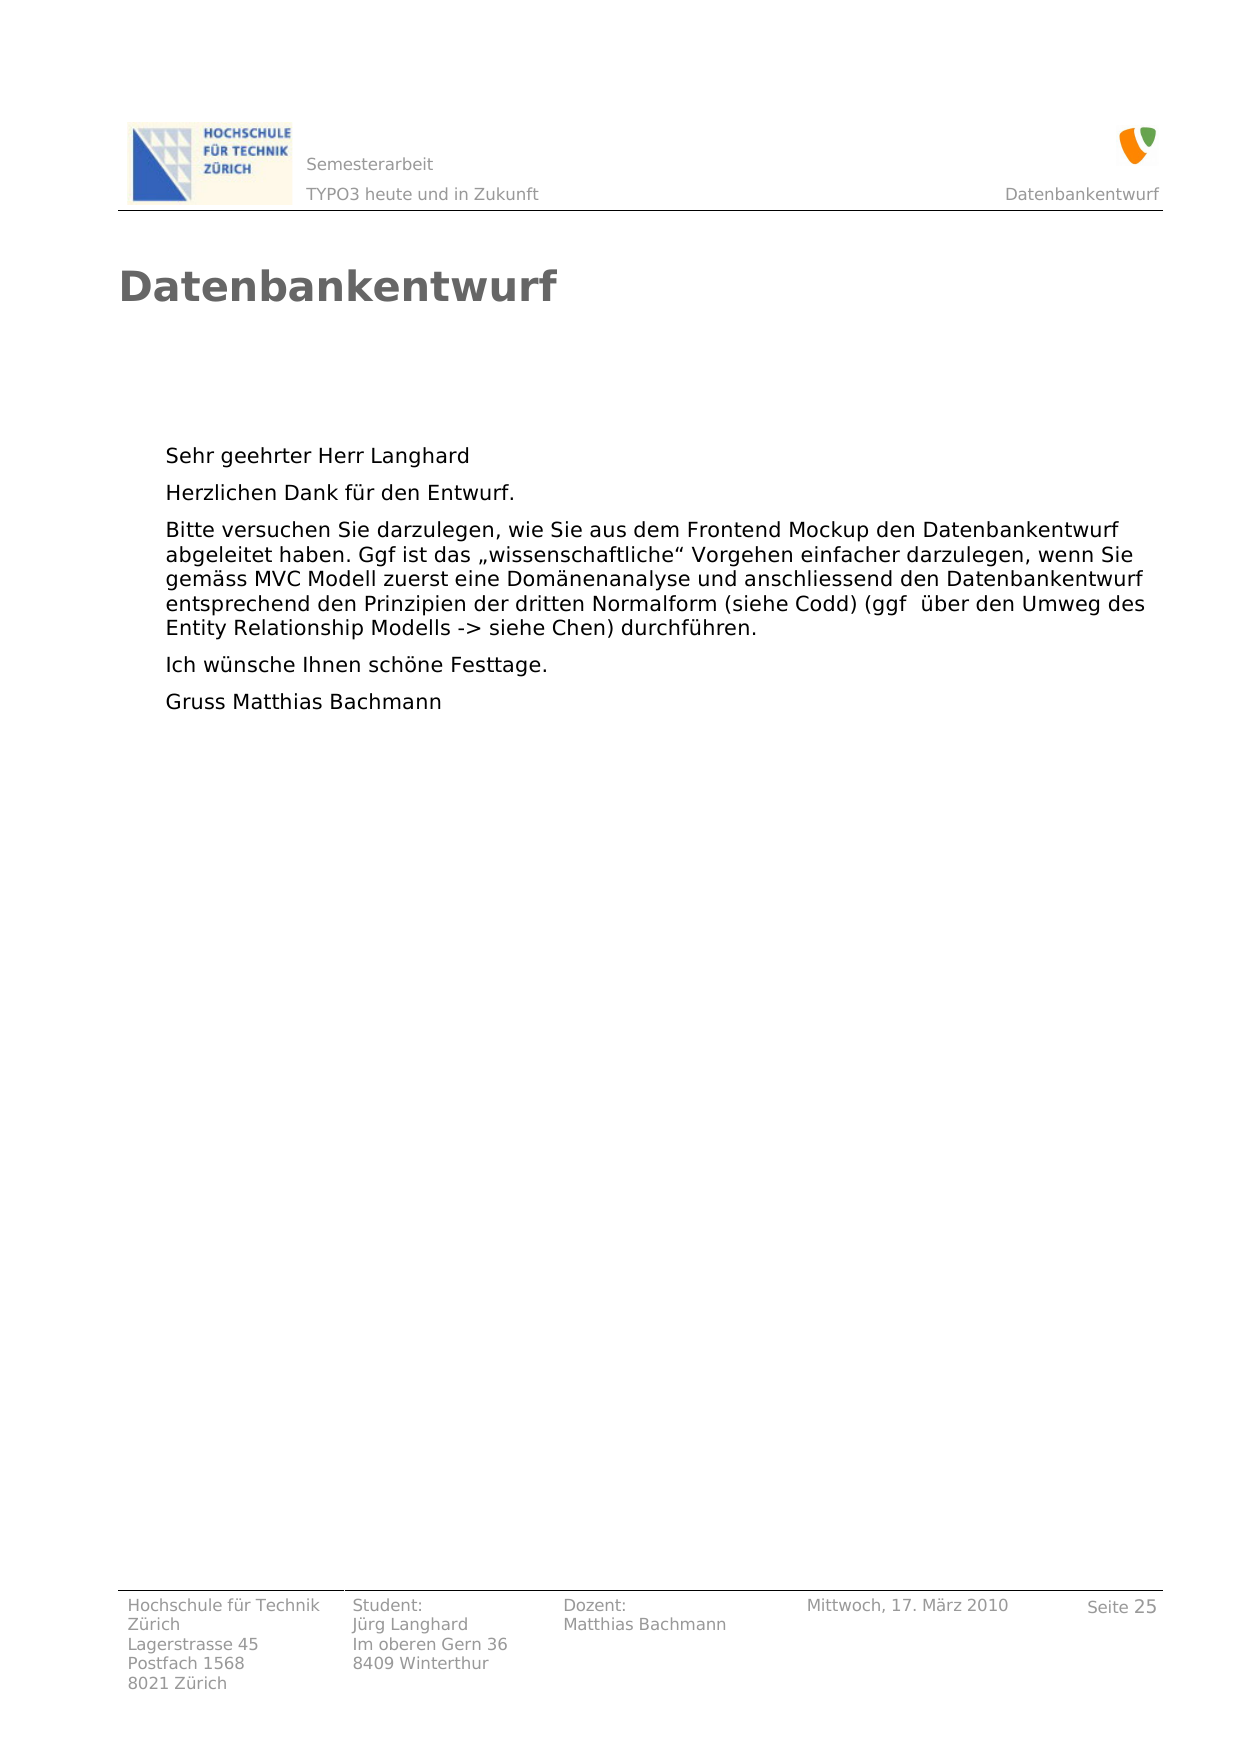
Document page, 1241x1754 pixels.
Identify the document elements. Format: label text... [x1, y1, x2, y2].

subtitle Datenbankentwurf [118, 263, 1163, 311]
text Gruss Matthias Bachmann [165, 690, 1163, 714]
picture [127, 122, 293, 205]
picture [1116, 125, 1159, 166]
text Sehr geehrter Herr Langhard [165, 444, 1163, 469]
text Herzlichen Dank für den Entwurf. [165, 481, 1163, 506]
text Ich wünsche Ihnen schöne Festtage. [165, 653, 1163, 677]
text Bitte versuchen Sie darzulegen, wie Sie aus dem Frontend Mockup den Datenbankentwurf abgeleitet haben. Ggf ist das „wissenschaftliche“ Vorgehen einfacher darzulegen, wenn Sie gemäss MVC Modell zuerst eine Domänenanalyse und anschliessend den Datenbankentwurf entsprechend den Prinzipien der dritten Normalform (siehe Codd) (ggf über den Umweg des Entity Relationship Modells -> siehe Chen) durchführen. [165, 518, 1163, 641]
